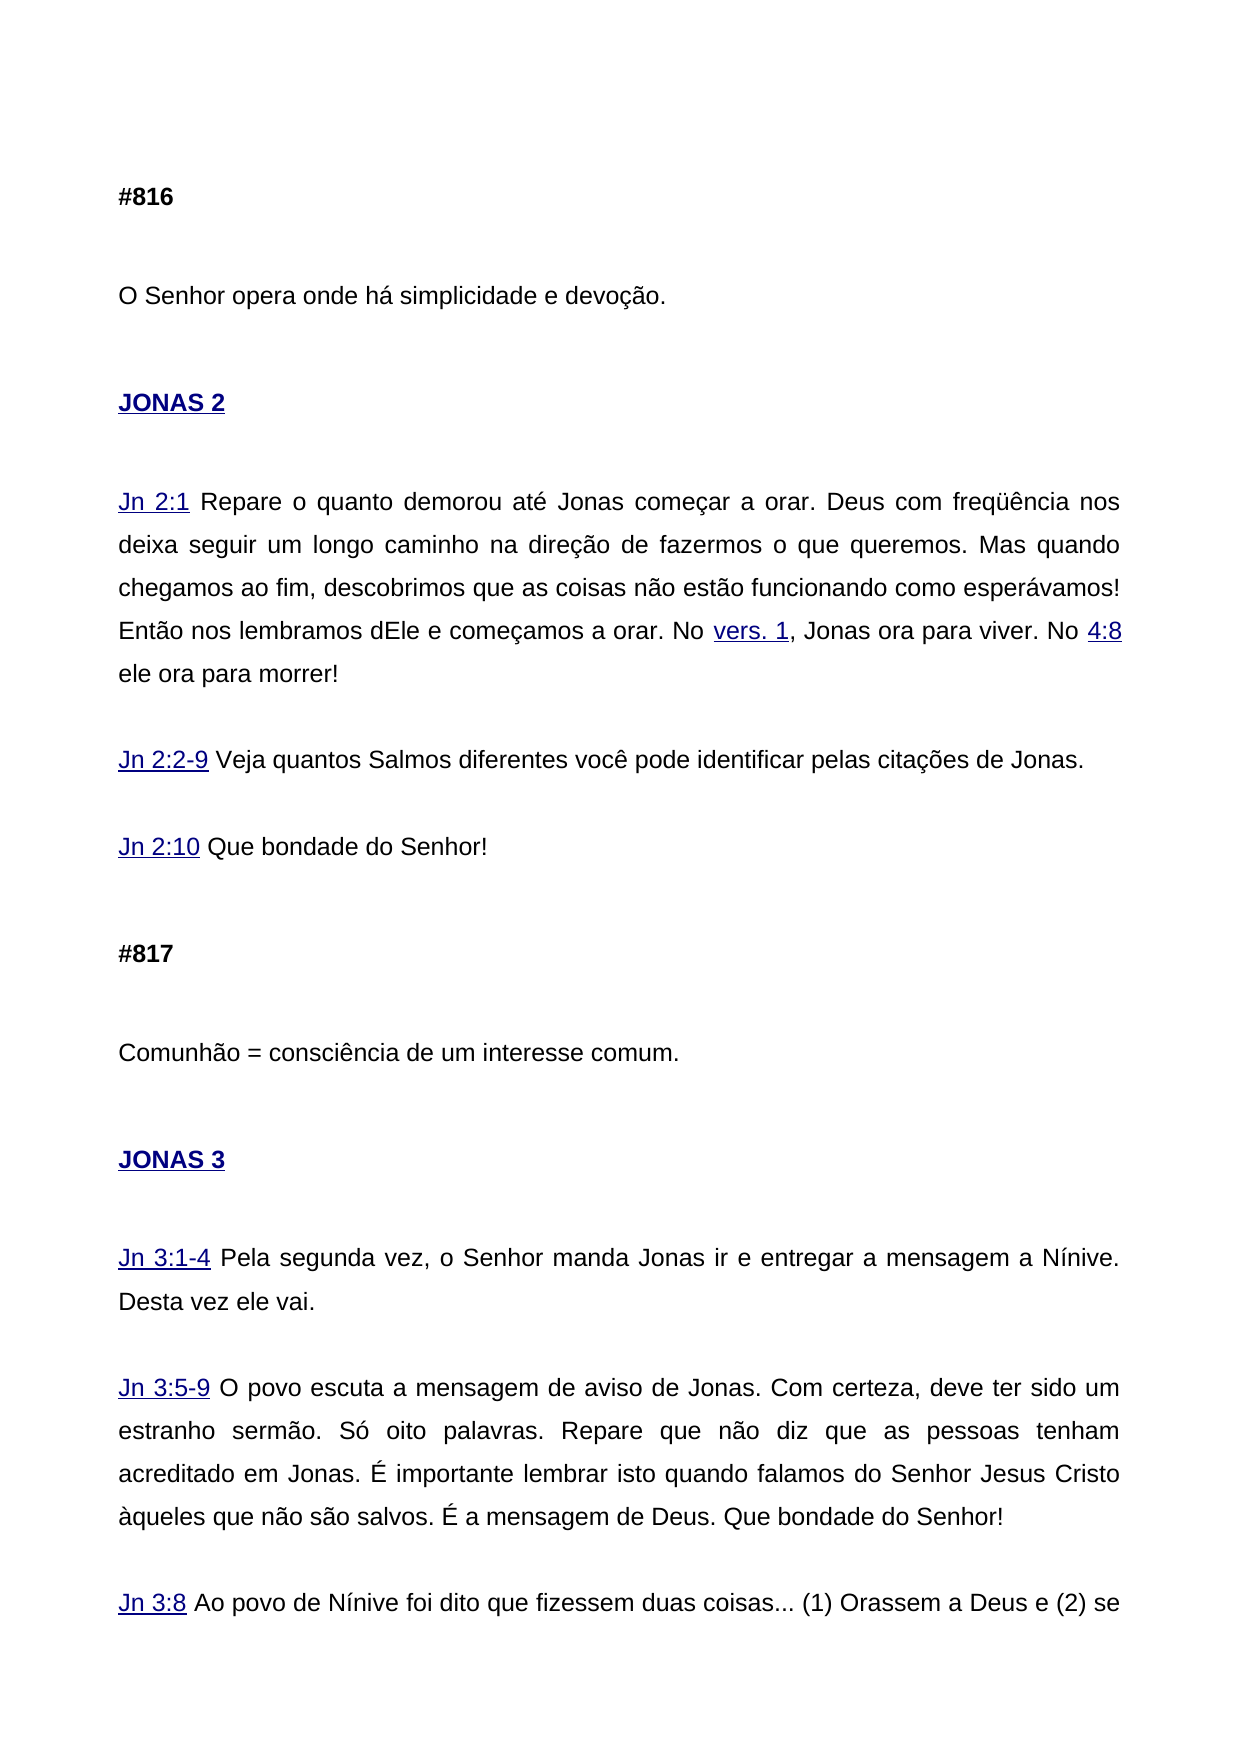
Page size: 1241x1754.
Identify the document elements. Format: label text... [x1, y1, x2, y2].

text Jn 3:8 Ao povo de Nínive foi dito que fizessem duas coisas... (1) Orassem a Deus e (2) se [118, 1588, 1122, 1617]
text Jn 2:2-9 Veja quantos Salmos diferentes você pode identificar pelas citações de Jonas. [118, 745, 1122, 774]
text Jn 3:1-4 Pela segunda vez, o Senhor manda Jonas ir e entregar a mensagem a Nínive. Desta vez ele vai. [118, 1243, 1122, 1315]
text Jn 2:1 Repare o quanto demorou até Jonas começar a orar. Deus com freqüência nos deixa seguir um longo caminho na direção de fazermos o que queremos. Mas quando chegamos ao fim, descobrimos que as coisas não estão funcionando como esperávamos! Então nos lembramos dEle e começamos a orar. No vers. 1, Jonas ora para viver. No 4:8 ele ora para morrer! [118, 487, 1122, 688]
text O Senhor opera onde há simplicidade e devoção. [118, 281, 1122, 309]
text Comunhão = consciência de um interesse comum. [118, 1037, 1122, 1066]
text Jn 2:10 Que bondade do Senhor! [118, 832, 1122, 860]
text Jn 3:5-9 O povo escuta a mensagem de aviso de Jonas. Com certeza, deve ter sido um estranho sermão. Só oito palavras. Repare que não diz que as pessoas tenham acreditado em Jonas. É importante lembrar isto quando falamos do Senhor Jesus Cristo àqueles que não são salvos. É a mensagem de Deus. Que bondade do Senhor! [118, 1373, 1122, 1531]
subtitle JONAS 2 [118, 388, 1122, 417]
subtitle JONAS 3 [118, 1144, 1122, 1173]
subtitle #817 [118, 939, 1122, 967]
subtitle #816 [118, 182, 1122, 211]
